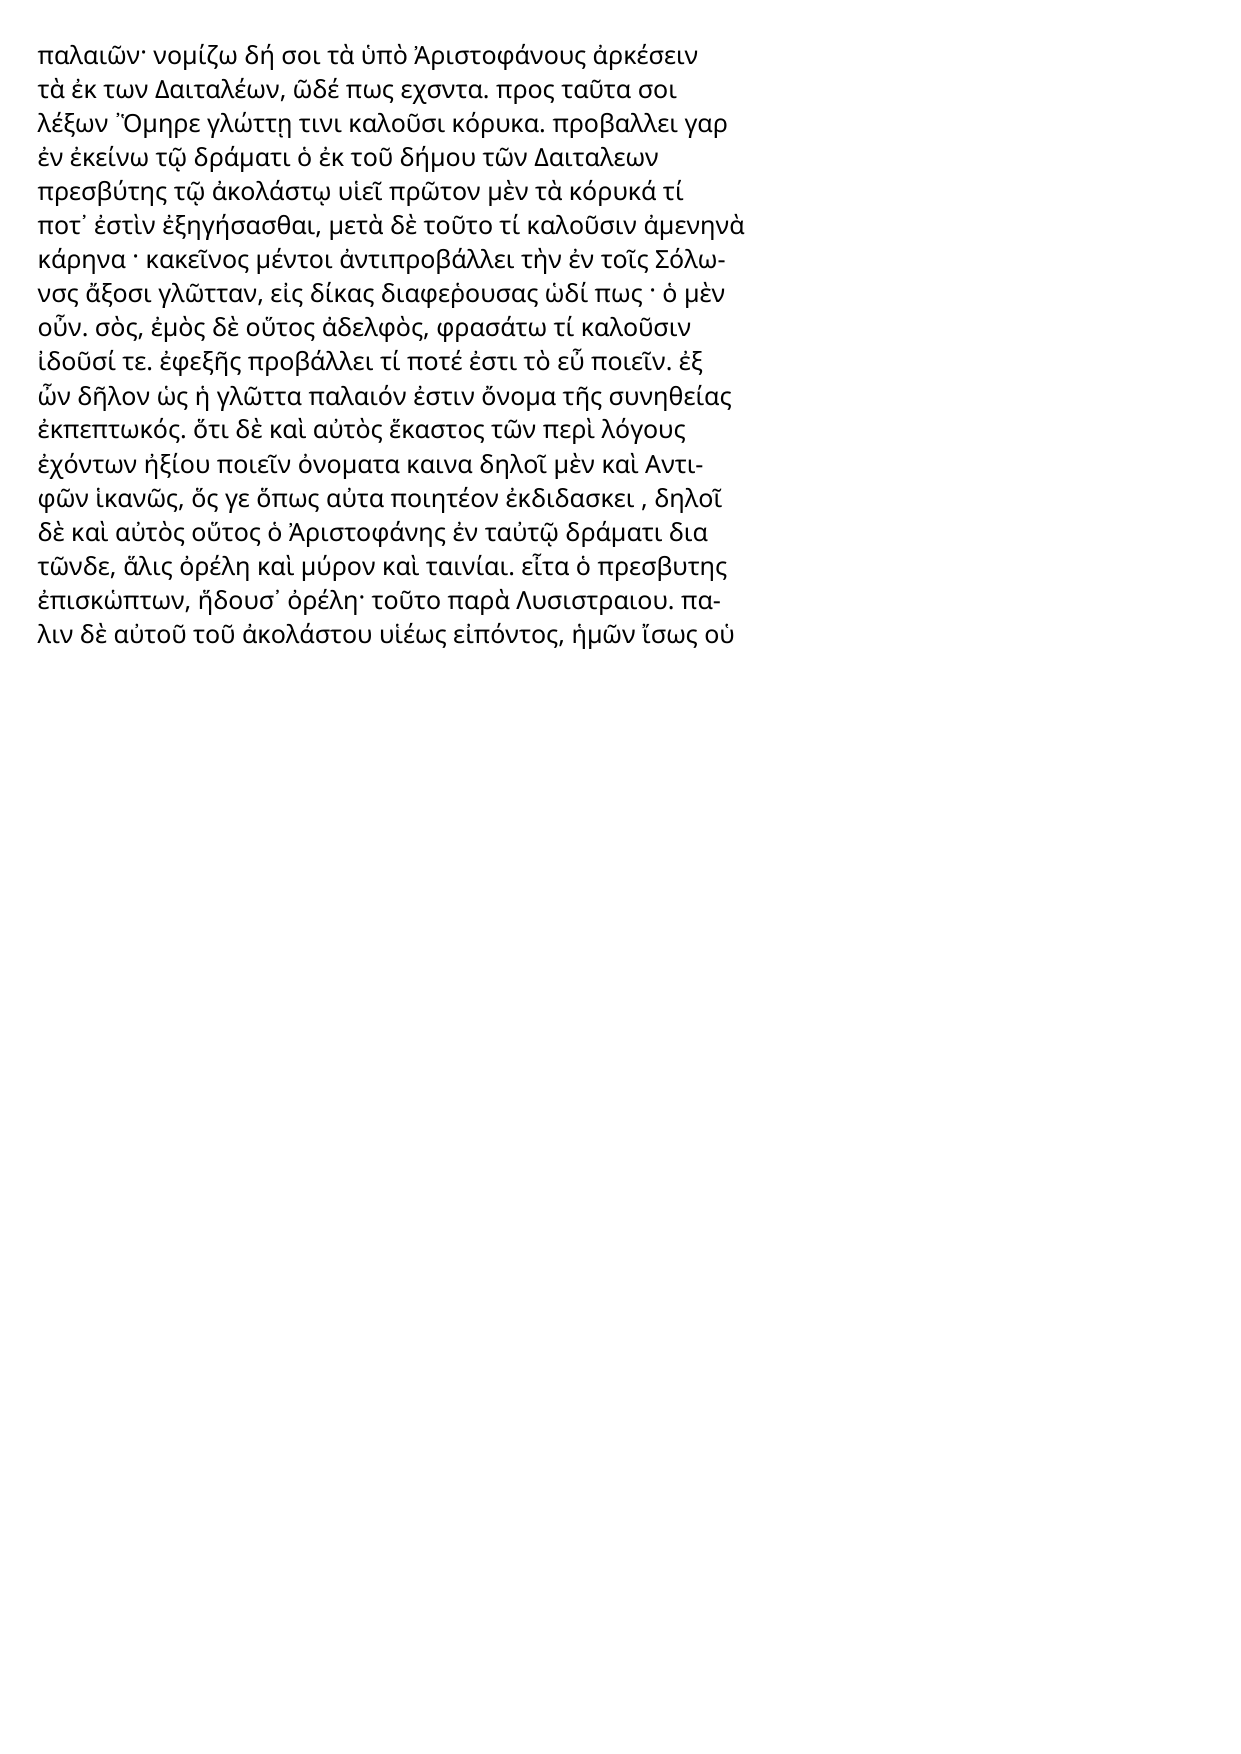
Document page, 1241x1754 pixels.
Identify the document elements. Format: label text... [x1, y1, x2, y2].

text παλαιῶν· νομίζω δή σοι τὰ ὑπὸ Ἀριστοφάνους ἀρκέσειν τὰ ἐκ των Δαιταλέων, ῶδέ πως εχσντα. προς ταῦτα σοι λέξων ᾽Ὁμηρε γλώττῃ τινι καλοῦσι κόρυκα. προβαλλει γαρ ἐν ἐκείνω τῷ δράματι ὁ ἐκ τοῦ δήμου τῶν Δαιταλεων πρεσβύτης τῷ ἀκολάστῳ υἱεῖ πρῶτον μὲν τὰ κόρυκά τί ποτ᾽ ἐστὶν ἐξηγήσασθαι, μετὰ δὲ τοῦτο τί καλοῦσιν ἀμενηνὰ κάρηνα · κακεῖνος μέντοι ἀντιπροβάλλει τὴν ἐν τοῖς Σόλω- νσς ἄξοσι γλῶτταν, εἰς δίκας διαφεῥουσας ὡδί πως · ὁ μὲν οὖν. σὸς, ἐμὸς δὲ οὕτος ἀδελφὸς, φρασάτω τί καλοῦσιν ἰδοῦσί τε. ἐφεξῆς προβάλλει τί ποτέ ἐστι τὸ εὖ ποιεῖν. ἐξ ὦν δῆλον ὡς ἡ γλῶττα παλαιόν ἐστιν ὄνομα τῆς συνηθείας ἐκπεπτωκός. ὅτι δὲ καὶ αὐτὸς ἕκαστος τῶν περὶ λόγους ἐχόντων ἠξίου ποιεῖν ὀνοματα καινα δηλοῖ μὲν καὶ Αντι- φῶν ἱκανῶς, ὅς γε ὅπως αὐτα ποιητέον ἐκδιδασκει , δηλοῖ δὲ καὶ αὐτὸς οὕτος ὁ Ἀριστοφάνης ἐν ταὐτῷ δράματι δια τῶνδε, ἅλις ὀρέλη καὶ μύρον καὶ ταινίαι. εἶτα ὁ πρεσβυτης ἐπισκὡπτων, ἥδουσ᾽ ὀρέλη· τοῦτο παρὰ Λυσιστραιου. πα- λιν δὲ αὐτοῦ τοῦ ἀκολάστου υἱέως εἰπόντος, ἡμῶν ἴσως οὑ [37, 37, 1203, 651]
